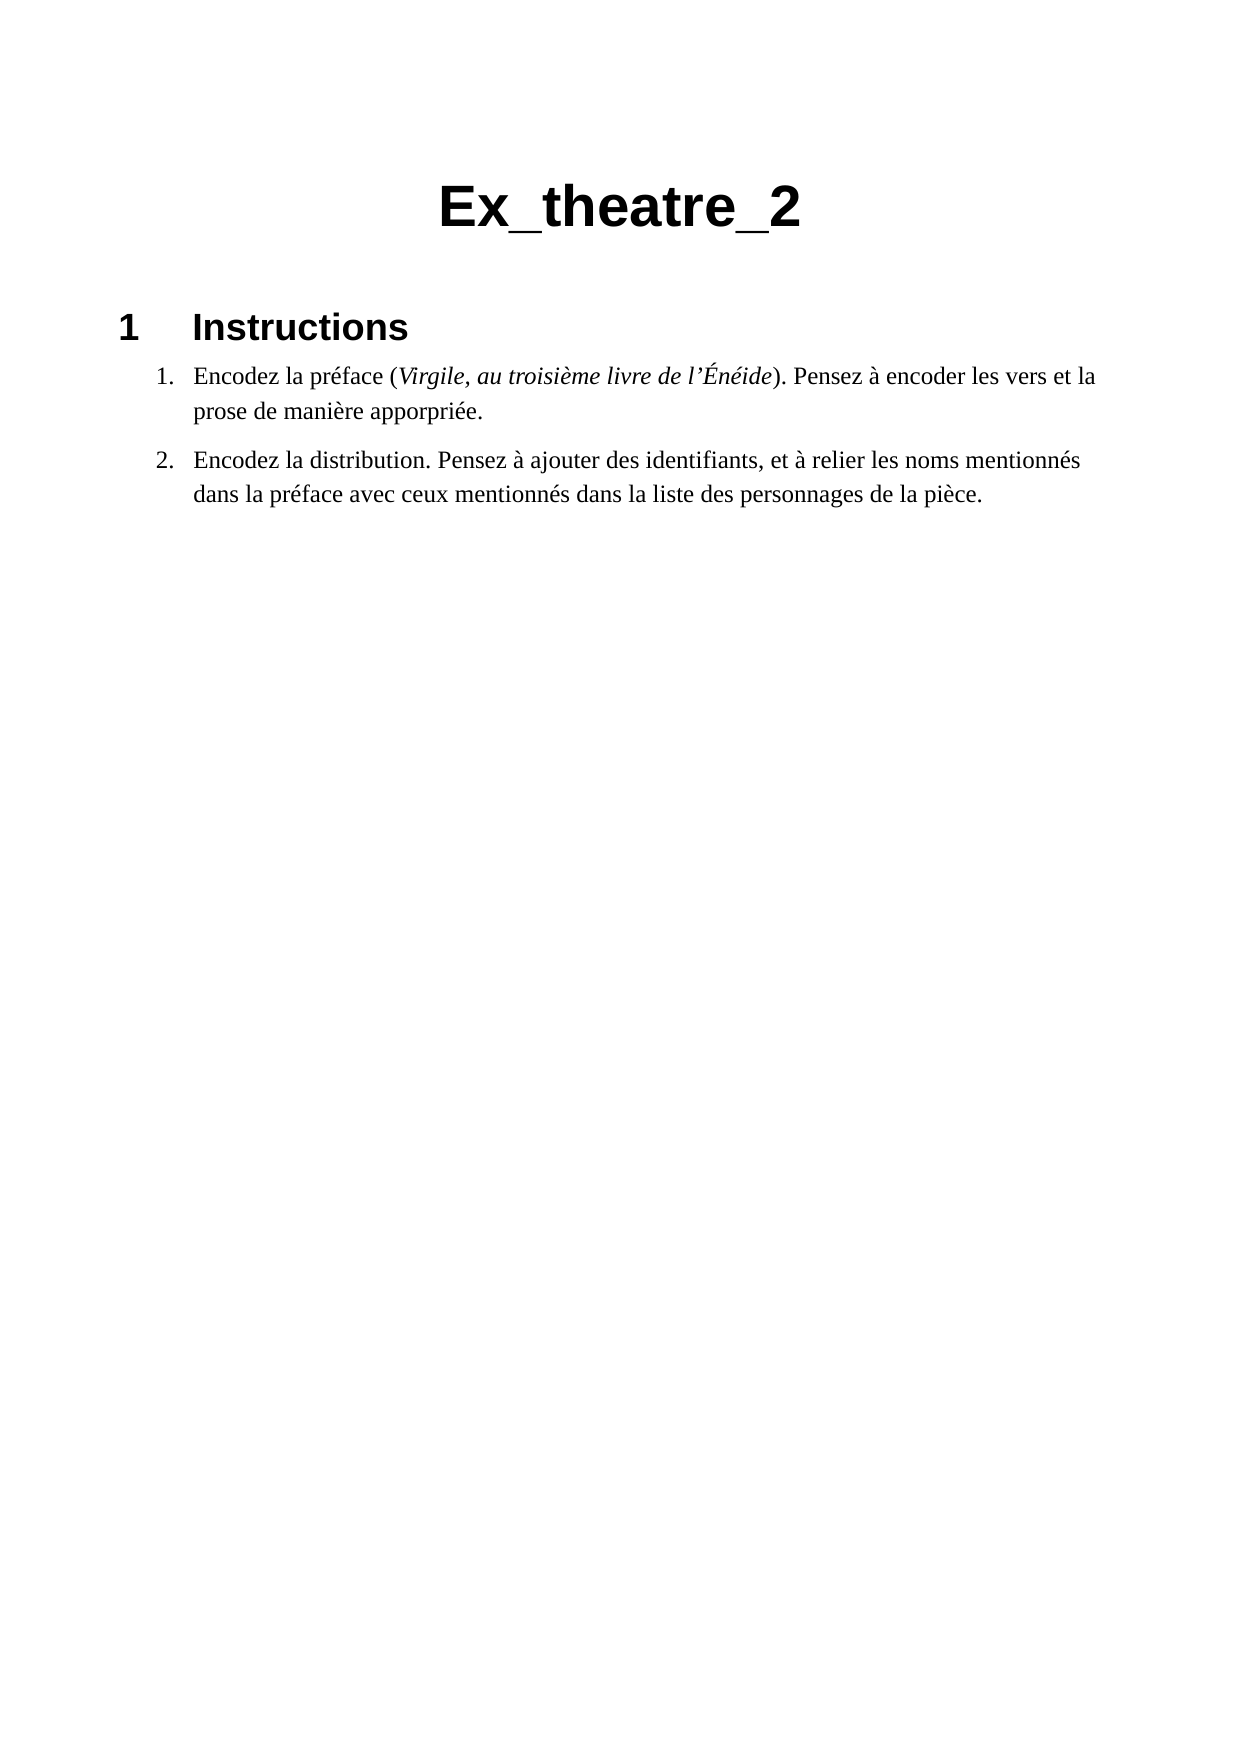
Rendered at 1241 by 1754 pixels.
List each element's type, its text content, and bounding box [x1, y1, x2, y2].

list Encodez la préface (Virgile, au troisième livre de l’Énéide). Pensez à encoder les vers et la prose de manière apporpriée. [156, 361, 1122, 424]
title Ex_theatre_2 [118, 172, 1122, 239]
list Encodez la distribution. Pensez à ajouter des identifiants, et à relier les noms mentionnés dans la préface avec ceux mentionnés dans la liste des personnages de la pièce. [156, 445, 1122, 508]
subtitle Instructions [118, 305, 1122, 349]
